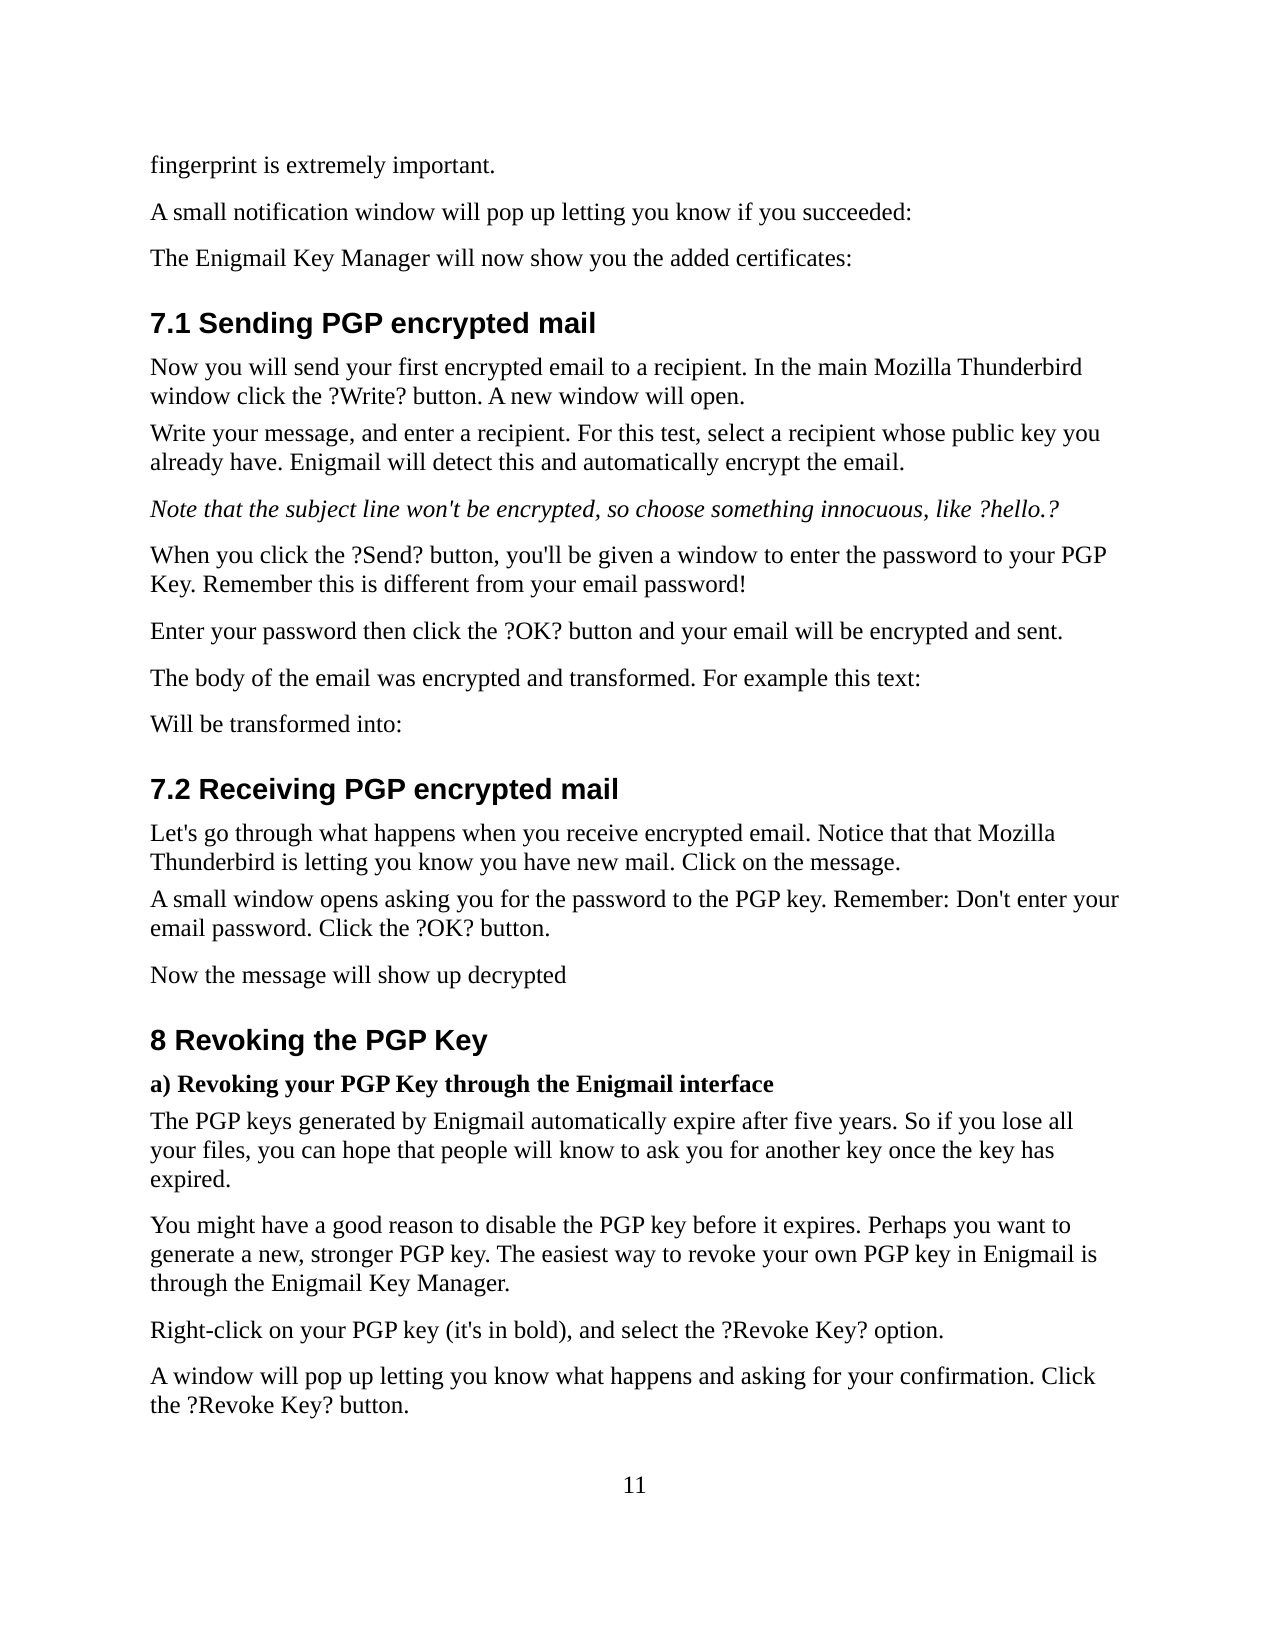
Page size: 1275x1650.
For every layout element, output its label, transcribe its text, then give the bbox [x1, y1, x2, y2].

text Now you will send your first encrypted email to a recipient. In the main Mozilla Thunderbird window click the ?Write? button. A new window will open. [150, 352, 1125, 409]
text A small window opens asking you for the password to the PGP key. Remember: Don't enter your email password. Click the ?OK? button. [150, 884, 1125, 942]
text Note that the subject line won't be encrypted, so choose something innocuous, like ?hello.? [150, 494, 1125, 523]
text You might have a good reason to disable the PGP key before it expires. Perhaps you want to generate a new, stronger PGP key. The easiest way to revoke your own PGP key in Enigmail is through the Enigmail Key Manager. [150, 1211, 1125, 1297]
text Right-click on your PGP key (it's in bold), and select the ?Revoke Key? option. [150, 1315, 1125, 1343]
text Let's go through what happens when you receive encrypted email. Notice that that Mozilla Thunderbird is letting you know you have new mail. Click on the message. [150, 818, 1125, 876]
text fingerprint is extremely important. [150, 150, 1125, 179]
text Enter your password then click the ?OK? button and your email will be encrypted and sent. [150, 616, 1125, 645]
text A window will pop up letting you know what happens and asking for your confirmation. Click the ?Revoke Key? button. [150, 1361, 1125, 1419]
subtitle 7.1 Sending PGP encrypted mail [150, 306, 1125, 339]
text The body of the email was encrypted and transformed. For example this text: [150, 663, 1125, 691]
subtitle 8 Revoking the PGP Key [150, 1023, 1125, 1056]
text The PGP keys generated by Enigmail automatically expire after five years. So if you lose all your files, you can hope that people will know to ask you for another key once the key has expired. [150, 1106, 1125, 1193]
text A small notification window will pop up letting you know if you succeeded: [150, 197, 1125, 225]
text When you click the ?Send? button, you'll be given a window to enter the password to your PGP Key. Remember this is different from your email password! [150, 541, 1125, 598]
subtitle 7.2 Receiving PGP encrypted mail [150, 772, 1125, 806]
text Will be transformed into: [150, 709, 1125, 738]
text Write your message, and enter a recipient. For this test, select a recipient whose public key you already have. Enigmail will detect this and automatically encrypt the email. [150, 418, 1125, 476]
text a) Revoking your PGP Key through the Enigmail interface [150, 1069, 1125, 1097]
text The Enigmail Key Manager will now show you the added certificates: [150, 243, 1125, 272]
text Now the message will show up decrypted [150, 960, 1125, 989]
